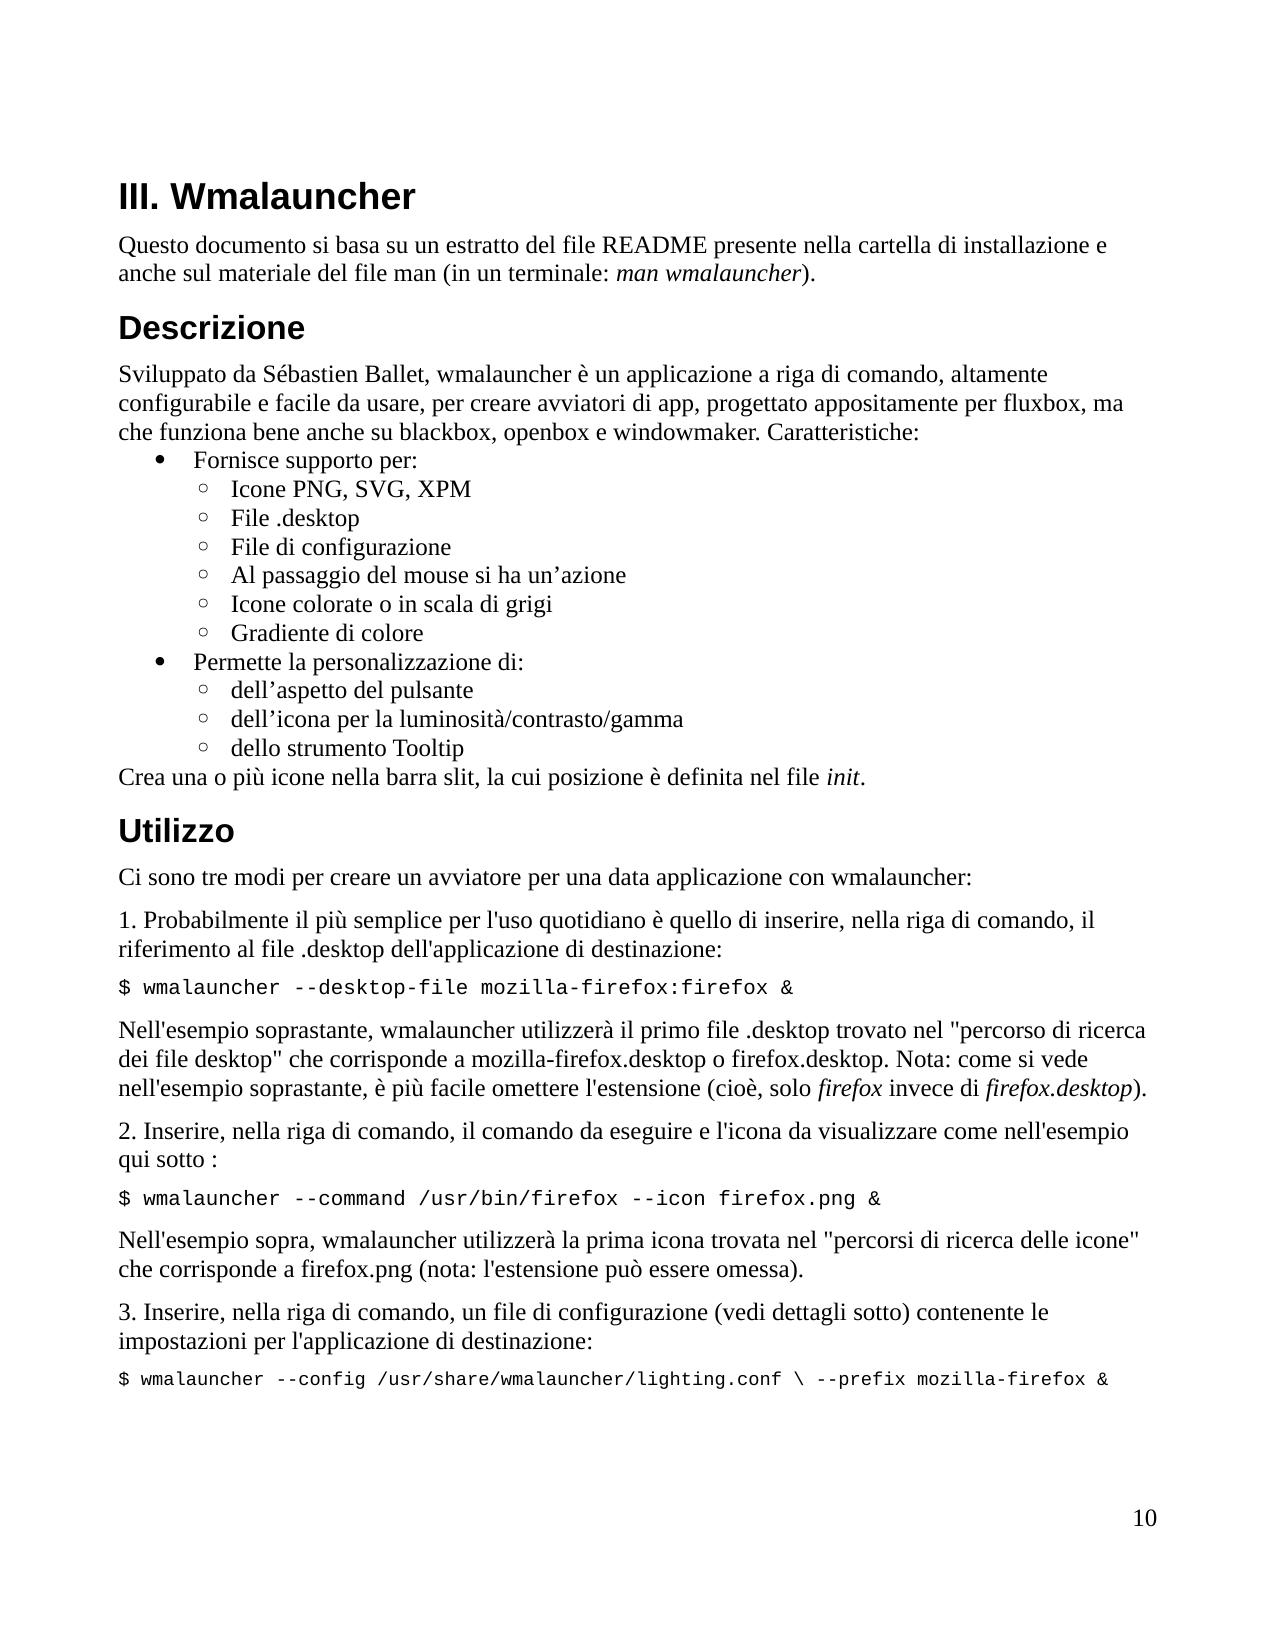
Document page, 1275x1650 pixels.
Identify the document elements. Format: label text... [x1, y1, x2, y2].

list dello strumento Tooltip [193, 733, 1157, 762]
list Icone PNG, SVG, XPM [193, 474, 1157, 503]
text Ci sono tre modi per creare un avviatore per una data applicazione con wmalauncher: [118, 862, 1157, 891]
list File di configurazione [193, 532, 1157, 560]
subtitle III. Wmalauncher [118, 174, 1157, 217]
text Nell'esempio soprastante, wmalauncher utilizzerà il primo file .desktop trovato nel "percorso di ricerca dei file desktop" che corrisponde a mozilla-firefox.desktop o firefox.desktop. Nota: come si vede nell'esempio soprastante, è più facile omettere l'estensione (cioè, solo firefox invece di firefox.desktop). [118, 1015, 1157, 1101]
text 1. Probabilmente il più semplice per l'uso quotidiano è quello di inserire, nella riga di comando, il riferimento al file .desktop dell'applicazione di destinazione: [118, 905, 1157, 963]
list Icone colorate o in scala di grigi [193, 589, 1157, 618]
text 2. Inserire, nella riga di comando, il comando da eseguire e l'icona da visualizzare come nell'esempio qui sotto : [118, 1116, 1157, 1173]
text Crea una o più icone nella barra slit, la cui posizione è definita nel file init. [118, 762, 1157, 790]
text $ wmalauncher --command /usr/bin/firefox --icon firefox.png & [118, 1188, 1157, 1211]
list File .desktop [193, 503, 1157, 532]
list Al passaggio del mouse si ha un’azione [193, 560, 1157, 589]
list Permette la personalizzazione di: [156, 647, 1157, 675]
list dell’aspetto del pulsante [193, 675, 1157, 704]
text Questo documento si basa su un estratto del file README presente nella cartella di installazione e anche sul materiale del file man (in un terminale: man wmalauncher). [118, 230, 1157, 287]
list Fornisce supporto per: [156, 445, 1157, 474]
text Sviluppato da Sébastien Ballet, wmalauncher è un applicazione a riga di comando, altamente configurabile e facile da usare, per creare avviatori di app, progettato appositamente per fluxbox, ma che funziona bene anche su blackbox, openbox e windowmaker. Caratteristiche: [118, 359, 1157, 445]
text 3. Inserire, nella riga di comando, un file di configurazione (vedi dettagli sotto) contenente le impostazioni per l'applicazione di destinazione: [118, 1297, 1157, 1355]
subtitle Utilizzo [118, 811, 1157, 849]
list dell’icona per la luminosità/contrasto/gamma [193, 704, 1157, 733]
text Nell'esempio sopra, wmalauncher utilizzerà la prima icona trovata nel "percorsi di ricerca delle icone" che corrisponde a firefox.png (nota: l'estensione può essere omessa). [118, 1226, 1157, 1283]
subtitle Descrizione [118, 308, 1157, 347]
text $ wmalauncher --config /usr/share/wmalauncher/lighting.conf \ --prefix mozilla-firefox & [118, 1369, 1157, 1391]
list Gradiente di colore [193, 618, 1157, 647]
text $ wmalauncher --desktop-file mozilla-firefox:firefox & [118, 977, 1157, 1001]
